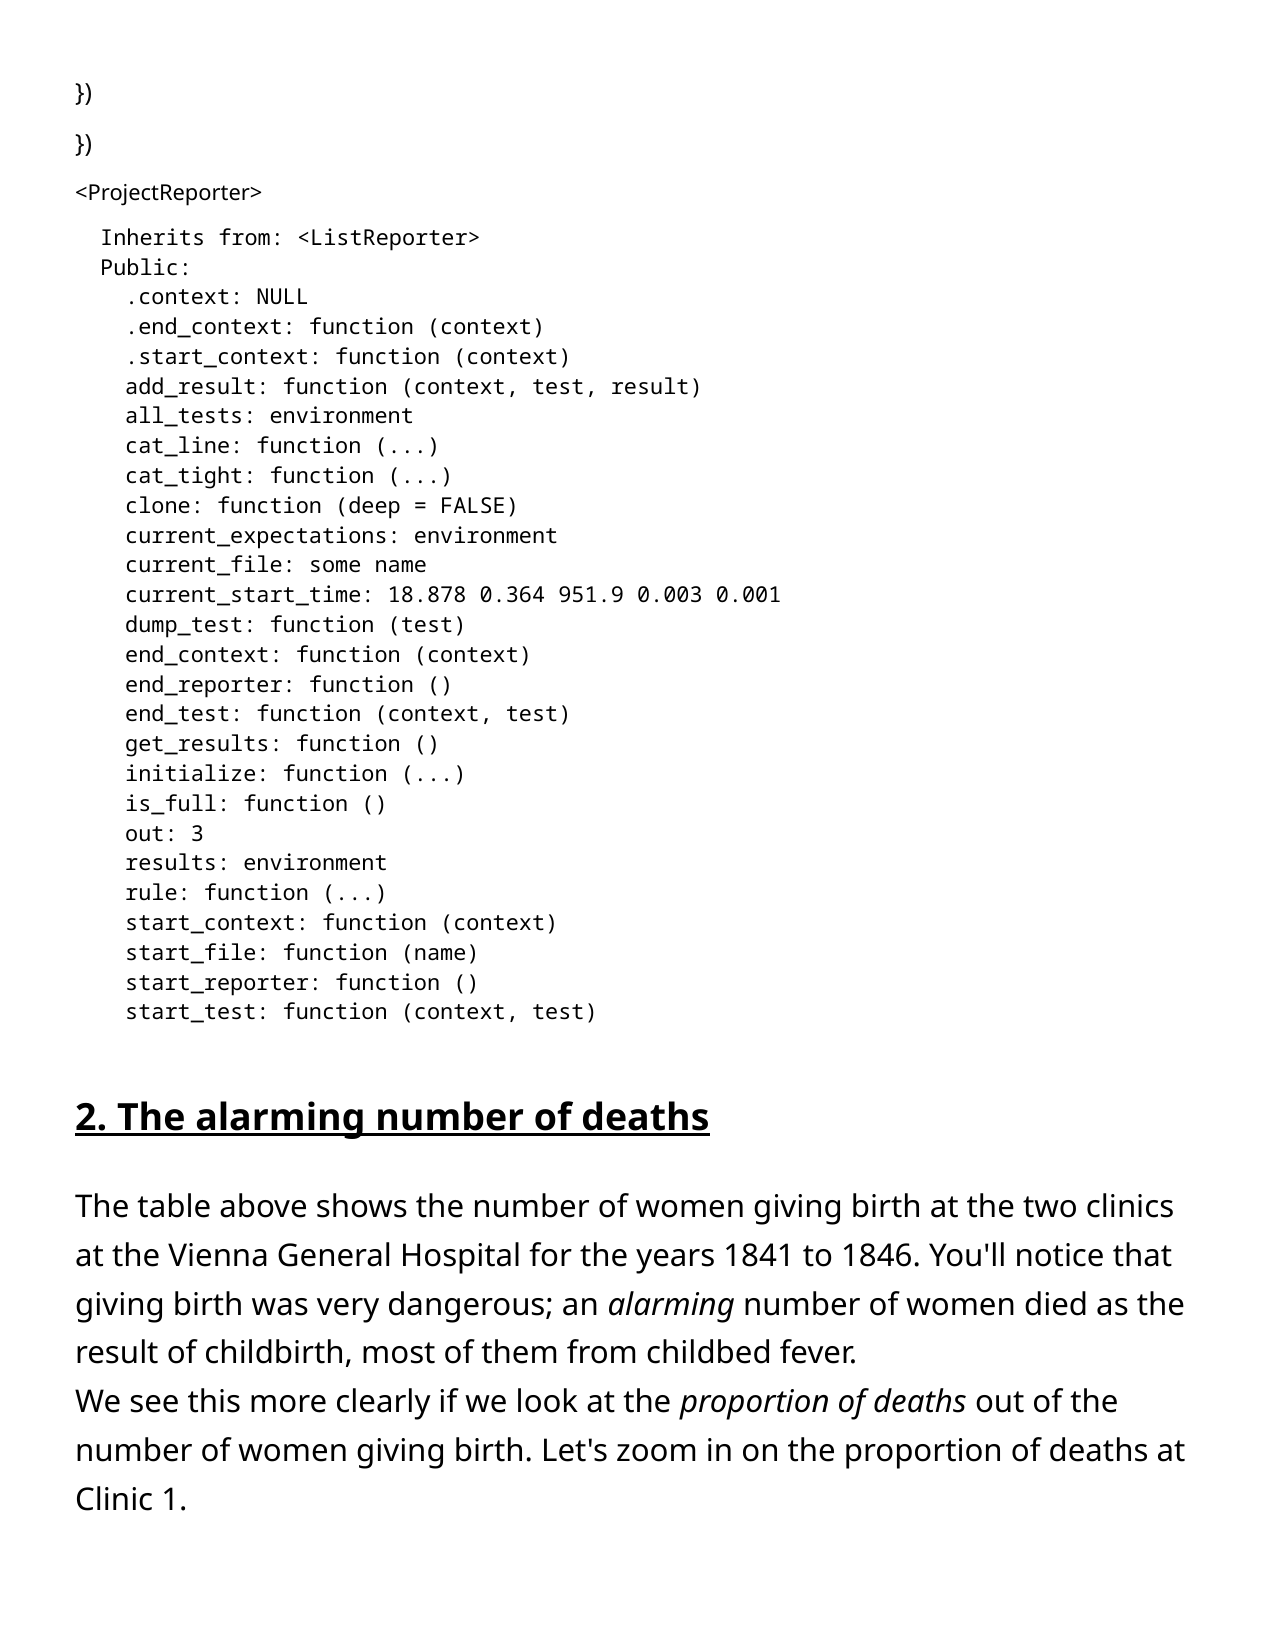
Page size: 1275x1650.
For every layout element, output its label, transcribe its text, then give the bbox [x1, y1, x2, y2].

text end_test: function (context, test) [75, 698, 1200, 728]
text start_context: function (context) [75, 907, 1200, 937]
text Inherits from: <ListReporter> [75, 222, 1200, 252]
text The table above shows the number of women giving birth at the two clinics at the Vienna General Hospital for the years 1841 to 1846. You'll notice that giving birth was very dangerous; an alarming number of women died as the result of childbirth, most of them from childbed fever. [75, 1184, 1200, 1373]
text Public: [75, 252, 1200, 281]
text }) }) [75, 75, 1194, 160]
subtitle 2. The alarming number of deaths [75, 1090, 1200, 1141]
text current_start_time: 18.878 0.364 951.9 0.003 0.001 [75, 579, 1200, 609]
text start_reporter: function () [75, 967, 1200, 996]
text start_file: function (name) [75, 937, 1200, 967]
text results: environment [75, 847, 1200, 877]
text .start_context: function (context) [75, 341, 1200, 371]
text current_expectations: environment [75, 520, 1200, 549]
text cat_line: function (...) [75, 430, 1200, 460]
text rule: function (...) [75, 877, 1200, 907]
text add_result: function (context, test, result) [75, 371, 1200, 401]
text We see this more clearly if we look at the proportion of deaths out of the number of women giving birth. Let's zoom in on the proportion of deaths at Clinic 1. [75, 1379, 1200, 1520]
text <ProjectReporter> [75, 177, 1194, 207]
text all_tests: environment [75, 401, 1200, 430]
text cat_tight: function (...) [75, 460, 1200, 490]
text clone: function (deep = FALSE) [75, 490, 1200, 520]
text .context: NULL [75, 281, 1200, 311]
text current_file: some name [75, 549, 1200, 579]
text dump_test: function (test) [75, 609, 1200, 639]
text end_context: function (context) [75, 639, 1200, 669]
text get_results: function () [75, 728, 1200, 758]
text out: 3 [75, 818, 1200, 847]
text is_full: function () [75, 788, 1200, 818]
text initialize: function (...) [75, 758, 1200, 788]
text .end_context: function (context) [75, 311, 1200, 341]
text end_reporter: function () [75, 669, 1200, 698]
text start_test: function (context, test) [75, 996, 1200, 1026]
